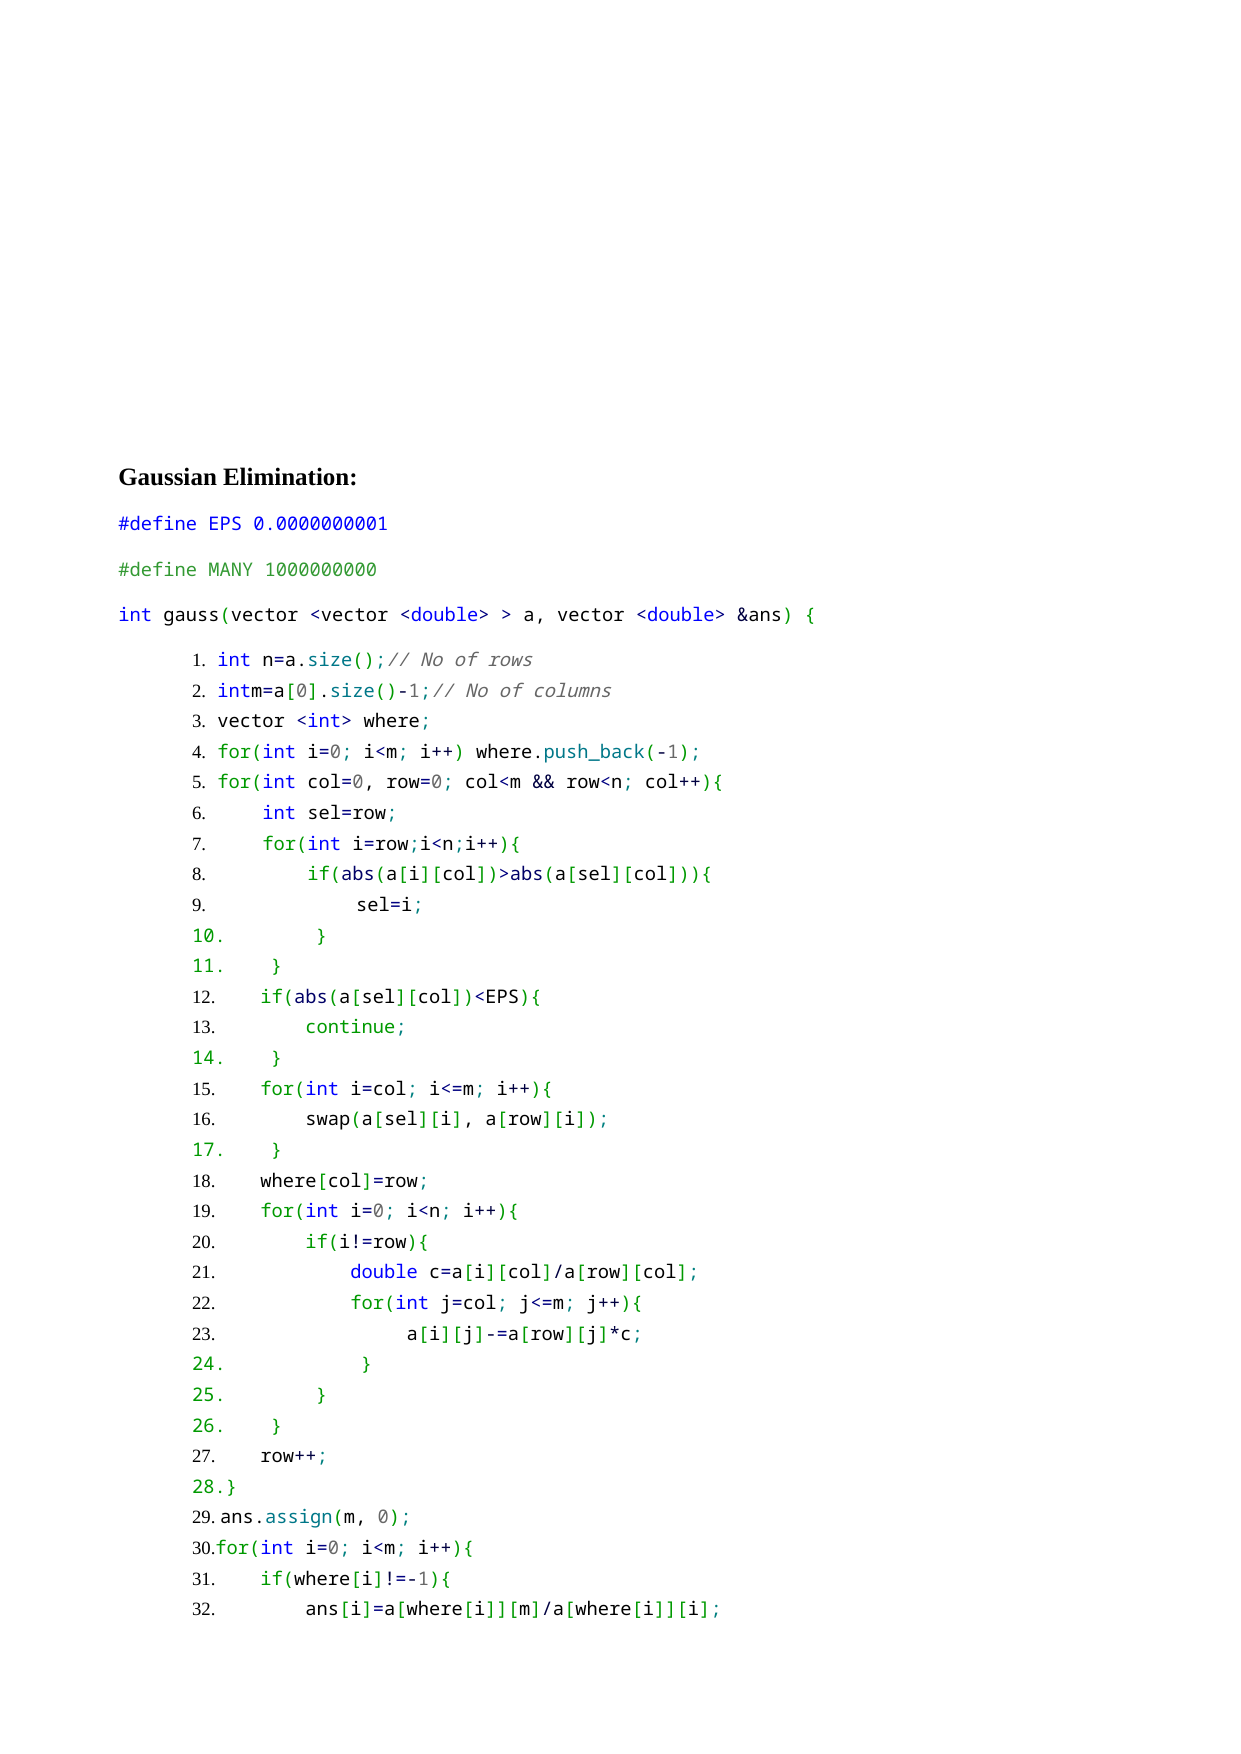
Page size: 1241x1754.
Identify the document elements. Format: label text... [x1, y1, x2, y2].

list int sel=row; [118, 799, 1122, 825]
text #define EPS 0.0000000001 [118, 511, 1122, 536]
list a[i][j]-=a[row][j]*c; [118, 1320, 1122, 1346]
list intm=a[0].size()-1;// No of columns [118, 677, 1122, 702]
list } [118, 952, 1122, 978]
list sel=i; [118, 891, 1122, 917]
list for(int j=col; j<=m; j++){ [118, 1289, 1122, 1315]
text #define MANY 1000000000 [118, 556, 1122, 581]
list row++; [118, 1442, 1122, 1468]
list for(int col=0, row=0; col<m && row<n; col++){ [118, 769, 1122, 794]
list if(i!=row){ [118, 1228, 1122, 1254]
list } [118, 1473, 1122, 1499]
list for(int i=0; i<m; i++) where.push_back(-1); [118, 738, 1122, 764]
list } [118, 1412, 1122, 1437]
text Gaussian Elimination: [118, 462, 1122, 490]
list for(int i=0; i<n; i++){ [118, 1197, 1122, 1223]
list ans[i]=a[where[i]][m]/a[where[i]][i]; [118, 1596, 1122, 1621]
list double c=a[i][col]/a[row][col]; [118, 1259, 1122, 1284]
list vector <int> where; [118, 707, 1122, 733]
list for(int i=0; i<m; i++){ [118, 1534, 1122, 1560]
list } [118, 1136, 1122, 1162]
list if(abs(a[sel][col])<EPS){ [118, 983, 1122, 1009]
list } [118, 922, 1122, 947]
list for(int i=row;i<n;i++){ [118, 830, 1122, 856]
list } [118, 1381, 1122, 1407]
list } [118, 1351, 1122, 1376]
list where[col]=row; [118, 1167, 1122, 1192]
list } [118, 1044, 1122, 1070]
list continue; [118, 1014, 1122, 1039]
list if(where[i]!=-1){ [118, 1565, 1122, 1591]
list swap(a[sel][i], a[row][i]); [118, 1106, 1122, 1131]
list ans.assign(m, 0); [118, 1504, 1122, 1529]
list if(abs(a[i][col])>abs(a[sel][col])){ [118, 861, 1122, 886]
text int gauss(vector <vector <double> > a, vector <double> &ans) { [118, 601, 1122, 627]
list for(int i=col; i<=m; i++){ [118, 1075, 1122, 1101]
list int n=a.size();// No of rows [118, 646, 1122, 672]
